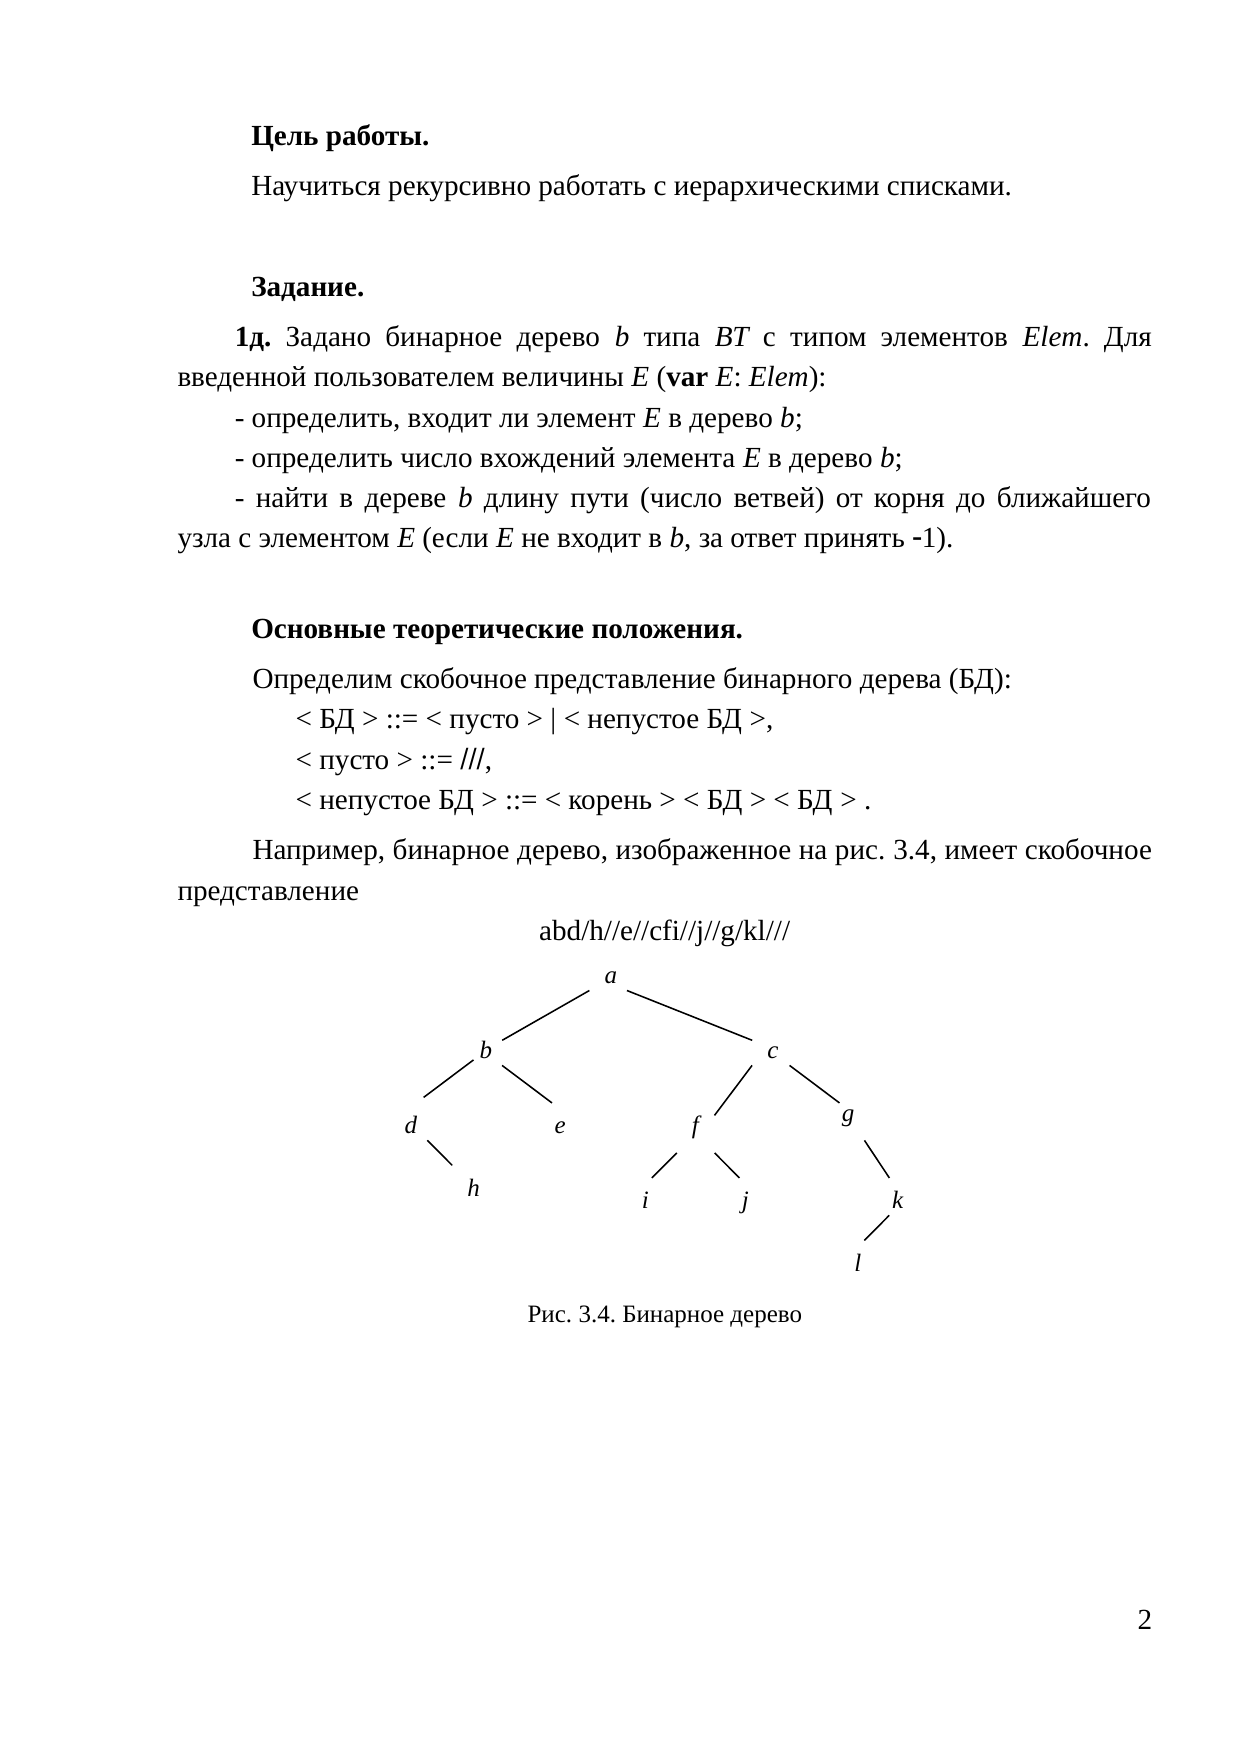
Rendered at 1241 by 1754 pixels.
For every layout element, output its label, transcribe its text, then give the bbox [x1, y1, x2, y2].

text Определим скобочное представление бинарного дерева (БД): [177, 661, 1152, 695]
subtitle Основные теоретические положения. [177, 611, 1152, 644]
text 1д. Задано бинарное дерево b типа BT с типом элементов Elem. Для введенной пользователем величины E (var E: Elem): [177, 319, 1152, 393]
text - найти в дереве b длину пути (число ветвей) от корня до ближайшего узла с элементом Е (если Е не входит в b, за ответ принять 1). [177, 480, 1152, 554]
text < БД > ::= < пусто > | < непустое БД >, [295, 702, 1152, 735]
text < пусто > ::= ///, [295, 742, 1152, 775]
text Например, бинарное дерево, изображенное на рис. 3.4, имеет скобочное представление [177, 832, 1152, 906]
text - определить число вхождений элемента Е в дерево b; [177, 440, 1152, 473]
text Рис. 3.4. Бинарное дерево [177, 953, 1152, 1327]
text < непустое БД > ::= < корень > < БД > < БД > . [295, 782, 1152, 816]
text abd/h//e//cfi//j//g/kl/// [177, 913, 1152, 946]
subtitle Цель работы. [177, 118, 1152, 152]
subtitle Задание. [177, 269, 1152, 303]
text Научиться рекурсивно работать с иерархическими списками. [177, 168, 1152, 202]
text - определить, входит ли элемент Е в дерево b; [177, 400, 1152, 433]
